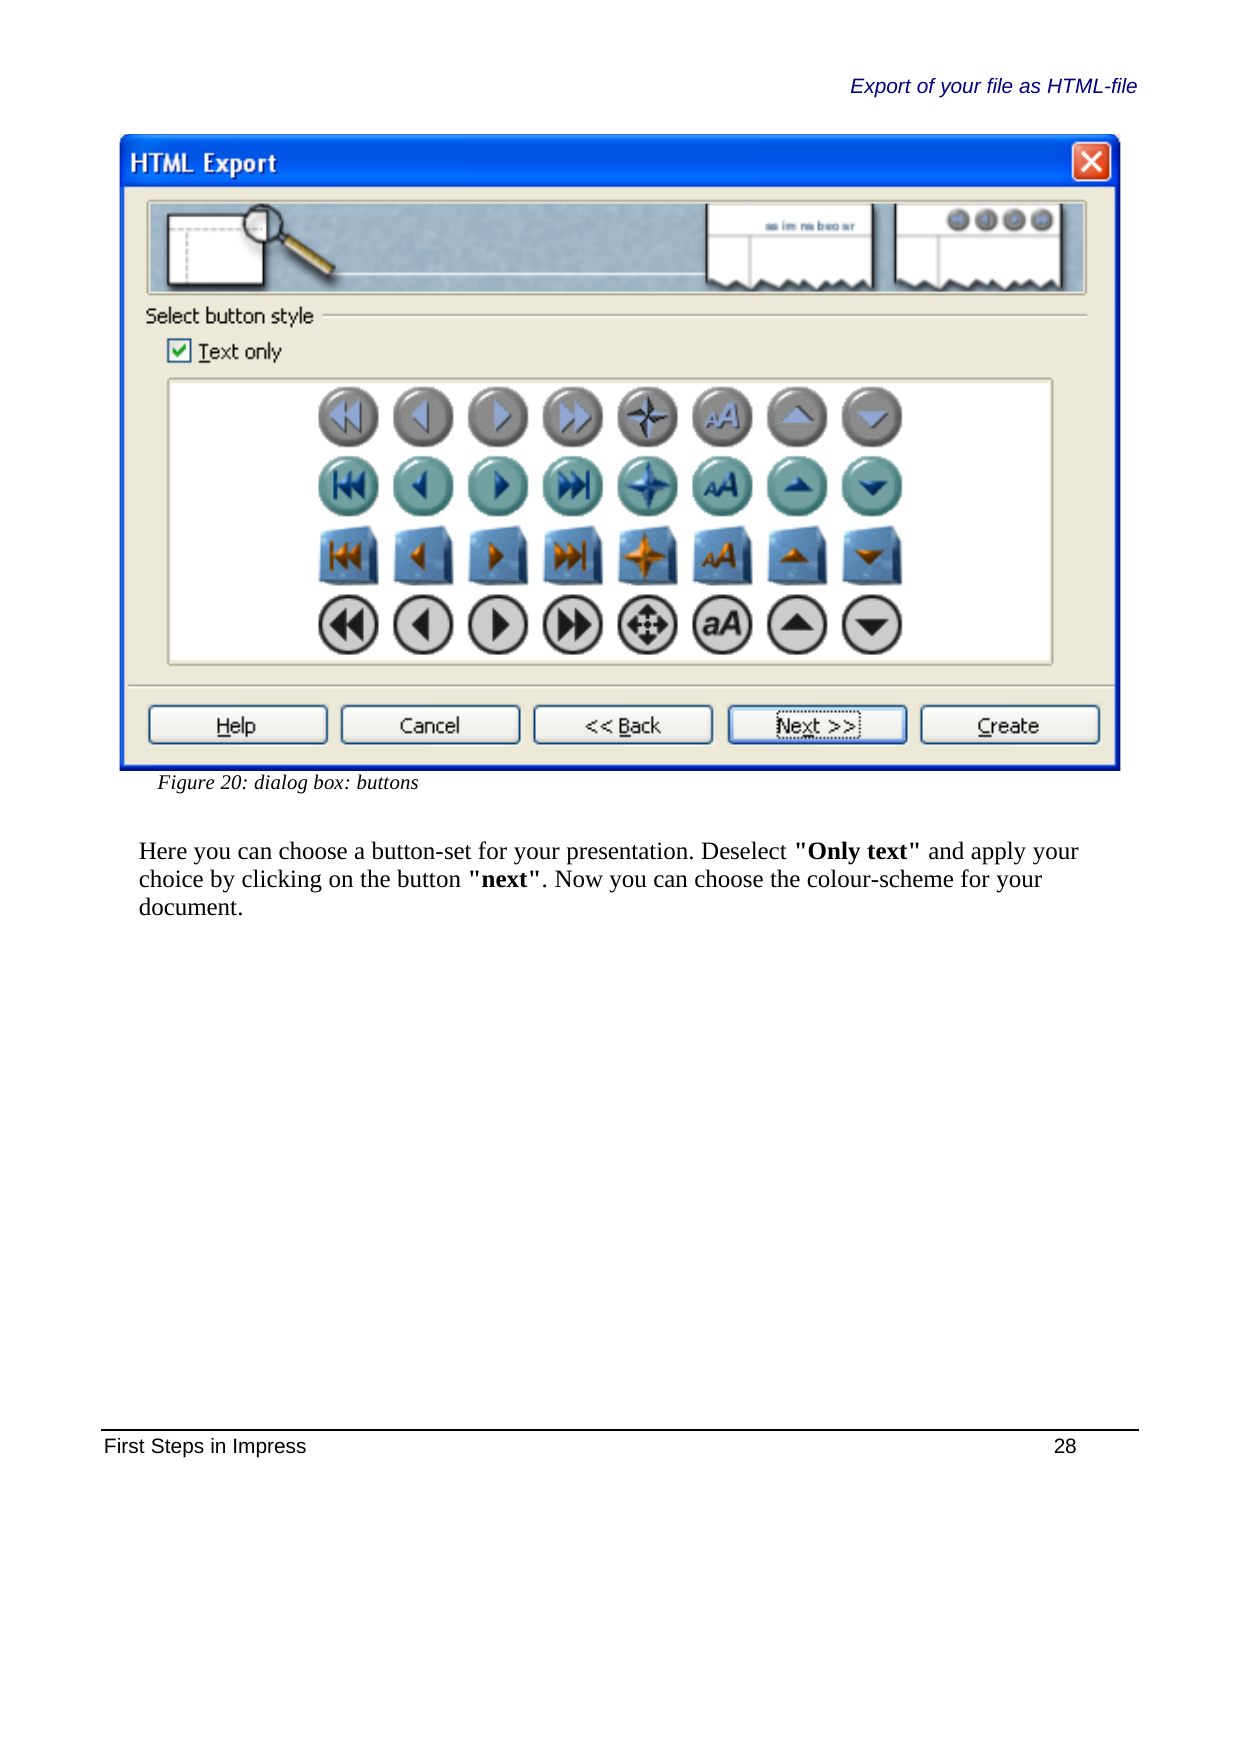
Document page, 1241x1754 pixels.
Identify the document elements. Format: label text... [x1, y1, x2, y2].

picture [119, 134, 1121, 771]
text Here you can choose a button-set for your presentation. Deselect "Only text" and apply your choice by clicking on the button "next". Now you can choose the colour-scheme for your document. [138, 837, 1139, 921]
text Figure 20: dialog box: buttons [157, 771, 1120, 794]
